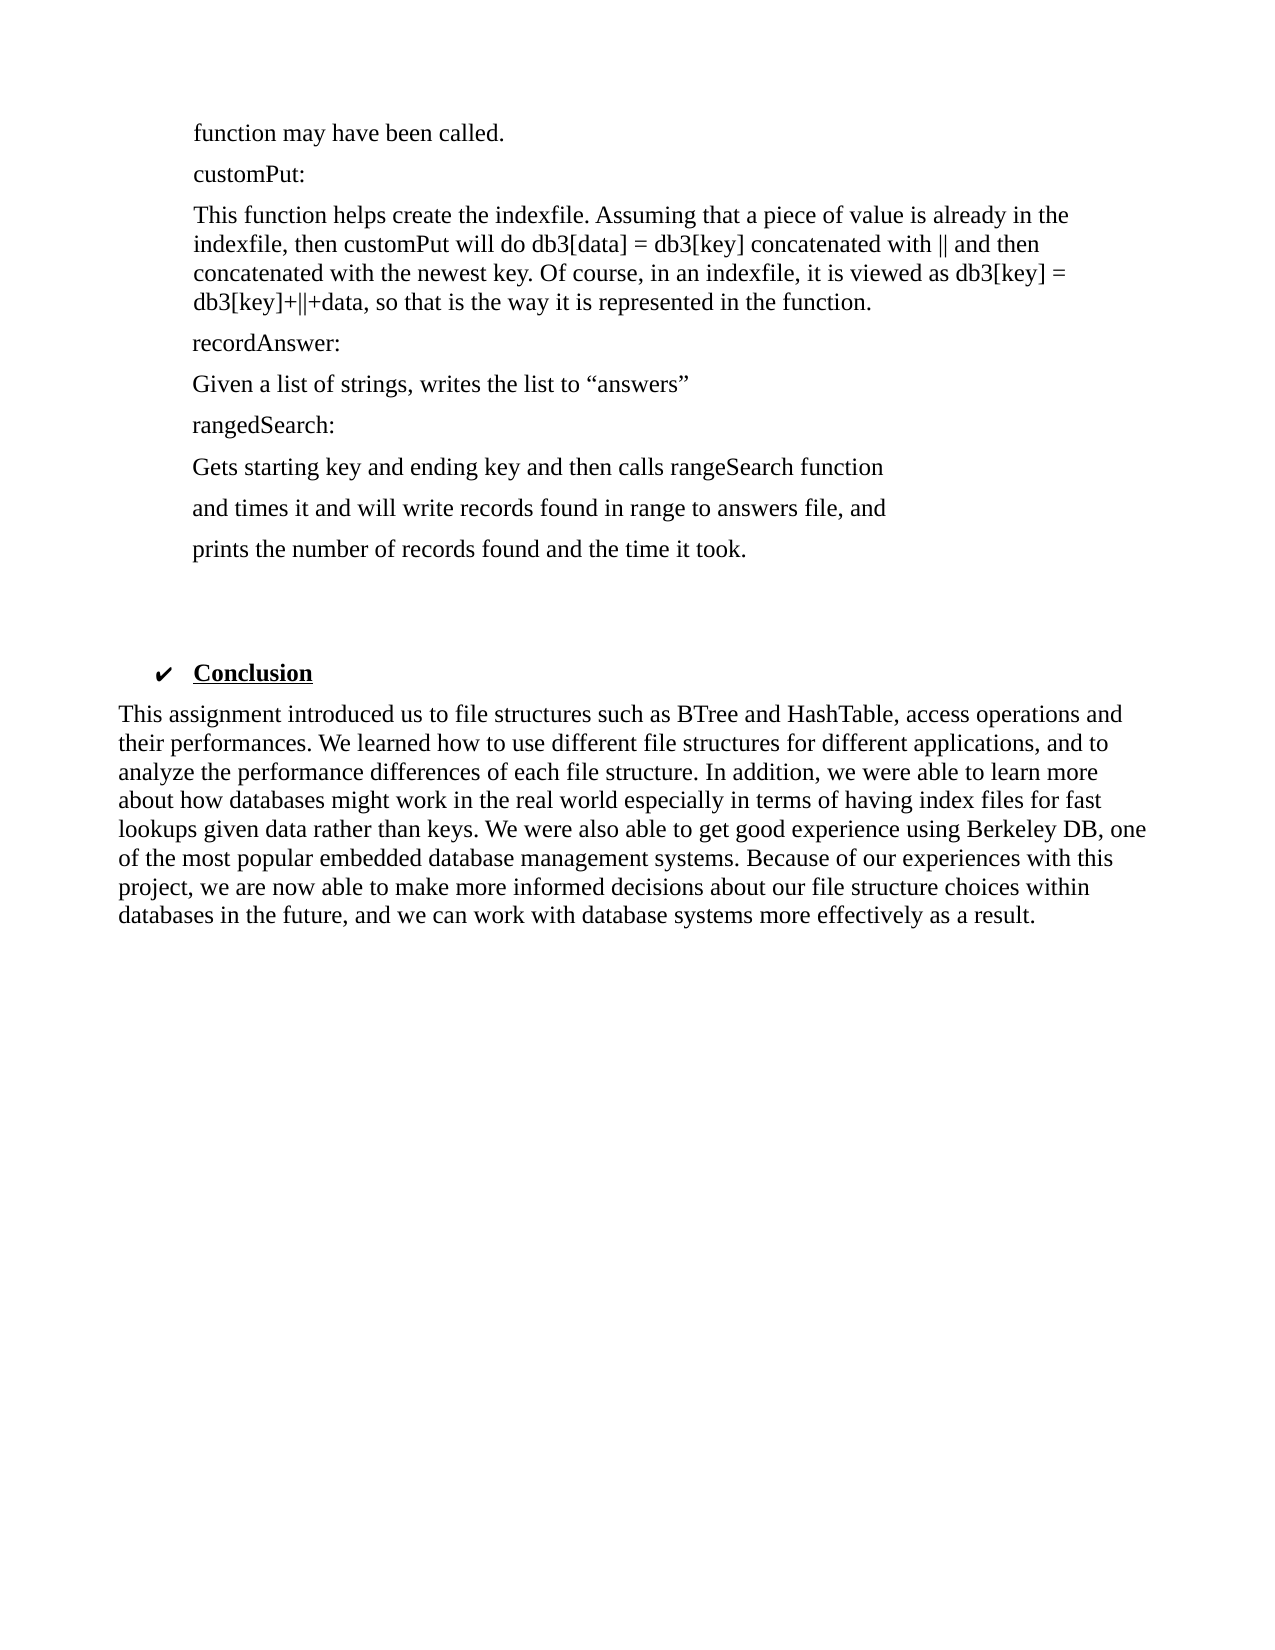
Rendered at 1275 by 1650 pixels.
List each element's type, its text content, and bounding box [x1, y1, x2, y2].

text recordAnswer: [118, 328, 1157, 357]
text Given a list of strings, writes the list to “answers” [118, 369, 1157, 398]
text prints the number of records found and the time it took. [118, 534, 1157, 563]
text and times it and will write records found in range to answers file, and [118, 493, 1157, 522]
list customPut: [156, 159, 1157, 188]
list Conclusion [156, 658, 1157, 687]
text rangedSearch: [118, 411, 1157, 439]
list function may have been called. [156, 118, 1157, 147]
text This assignment introduced us to file structures such as BTree and HashTable, access operations and their performances. We learned how to use different file structures for different applications, and to analyze the performance differences of each file structure. In addition, we were able to learn more about how databases might work in the real world especially in terms of having index files for fast lookups given data rather than keys. We were also able to get good experience using Berkeley DB, one of the most popular embedded database management systems. Because of our experiences with this project, we are now able to make more informed decisions about our file structure choices within databases in the future, and we can work with database systems more effectively as a result. [118, 699, 1157, 929]
list This function helps create the indexfile. Assuming that a piece of value is already in the indexfile, then customPut will do db3[data] = db3[key] concatenated with || and then concatenated with the newest key. Of course, in an indexfile, it is viewed as db3[key] = db3[key]+||+data, so that is the way it is represented in the function. [156, 201, 1157, 316]
text Gets starting key and ending key and then calls rangeSearch function [118, 452, 1157, 481]
